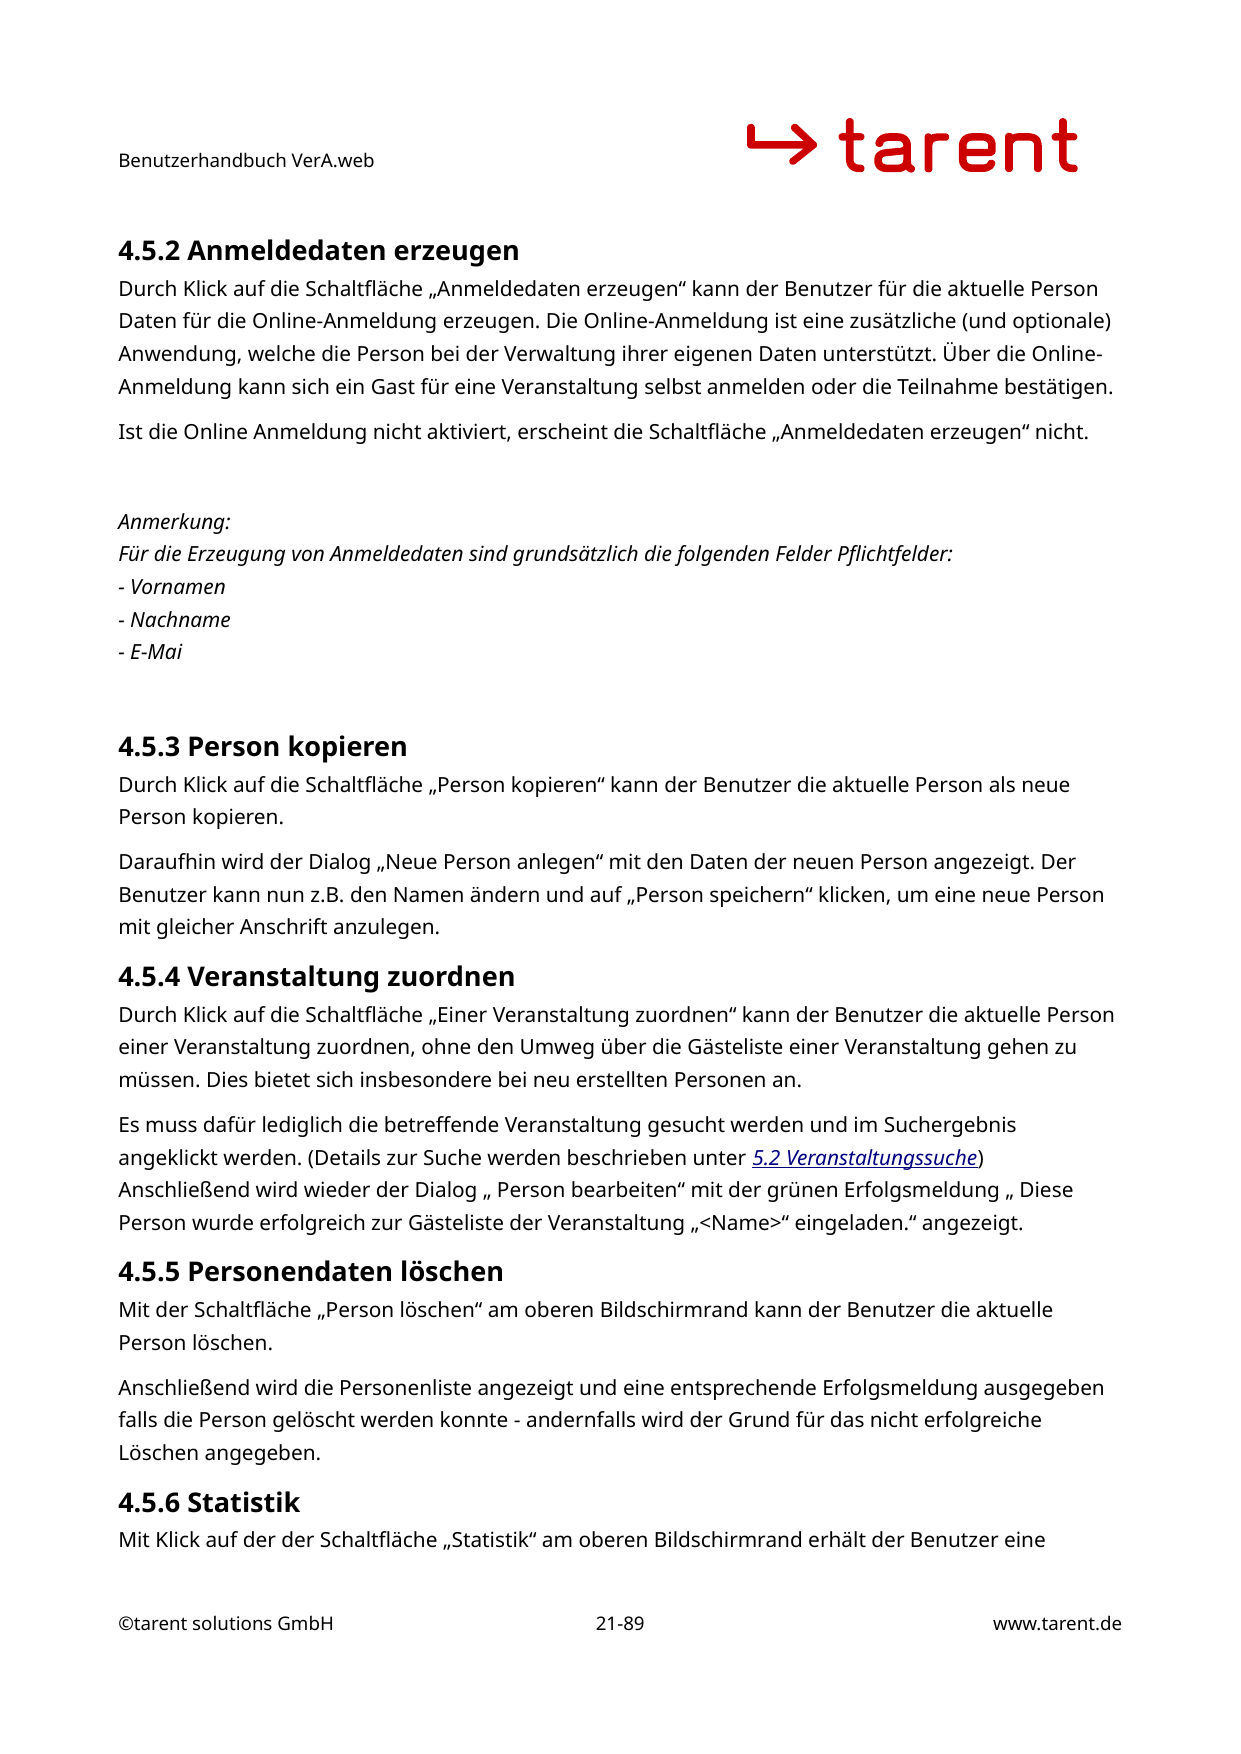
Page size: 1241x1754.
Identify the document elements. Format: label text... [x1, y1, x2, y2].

text Es muss dafür lediglich die betreffende Veranstaltung gesucht werden und im Suchergebnis angeklickt werden. (Details zur Suche werden beschrieben unter 5.2 Veranstaltungssuche) Anschließend wird wieder der Dialog „ Person bearbeiten“ mit der grünen Erfolgsmeldung „ Diese Person wurde erfolgreich zur Gästeliste der Veranstaltung „<Name>“ eingeladen.“ angezeigt. [118, 1110, 1122, 1236]
subtitle Veranstaltung zuordnen [118, 957, 1122, 994]
text Durch Klick auf die Schaltfläche „Einer Veranstaltung zuordnen“ kann der Benutzer die aktuelle Person einer Veranstaltung zuordnen, ohne den Umweg über die Gästeliste einer Veranstaltung gehen zu müssen. Dies bietet sich insbesondere bei neu erstellten Personen an. [118, 1000, 1122, 1093]
text Durch Klick auf die Schaltfläche „Anmeldedaten erzeugen“ kann der Benutzer für die aktuelle Person Daten für die Online-Anmeldung erzeugen. Die Online-Anmeldung ist eine zusätzliche (und optionale) Anwendung, welche die Person bei der Verwaltung ihrer eigenen Daten unterstützt. Über die Online-Anmeldung kann sich ein Gast für eine Veranstaltung selbst anmelden oder die Teilnahme bestätigen. [118, 274, 1122, 400]
text Durch Klick auf die Schaltfläche „Person kopieren“ kann der Benutzer die aktuelle Person als neue Person kopieren. [118, 770, 1122, 831]
text Anschließend wird die Personenliste angezeigt und eine entsprechende Erfolgsmeldung ausgegeben falls die Person gelöscht werden konnte - andernfalls wird der Grund für das nicht erfolgreiche Löschen angegeben. [118, 1373, 1122, 1467]
text Ist die Online Anmeldung nicht aktiviert, erscheint die Schaltfläche „Anmeldedaten erzeugen“ nicht. [118, 417, 1122, 445]
text Mit der Schaltfläche „Person löschen“ am oberen Bildschirmrand kann der Benutzer die aktuelle Person löschen. [118, 1295, 1122, 1356]
subtitle Anmeldedaten erzeugen [118, 232, 1122, 268]
subtitle Personendaten löschen [118, 1253, 1122, 1290]
subtitle Person kopieren [118, 727, 1122, 764]
text Anmerkung: Für die Erzeugung von Anmeldedaten sind grundsätzlich die folgenden Felder Pflichtfelder: - Vornamen - Nachname - E-Mai [118, 507, 1122, 666]
subtitle Statistik [118, 1483, 1122, 1520]
text Daraufhin wird der Dialog „Neue Person anlegen“ mit den Daten der neuen Person angezeigt. Der Benutzer kann nun z.B. den Namen ändern und auf „Person speichern“ klicken, um eine neue Person mit gleicher Anschrift anzulegen. [118, 847, 1122, 941]
text Mit Klick auf der der Schaltfläche „Statistik“ am oberen Bildschirmrand erhält der Benutzer eine [118, 1526, 1122, 1554]
